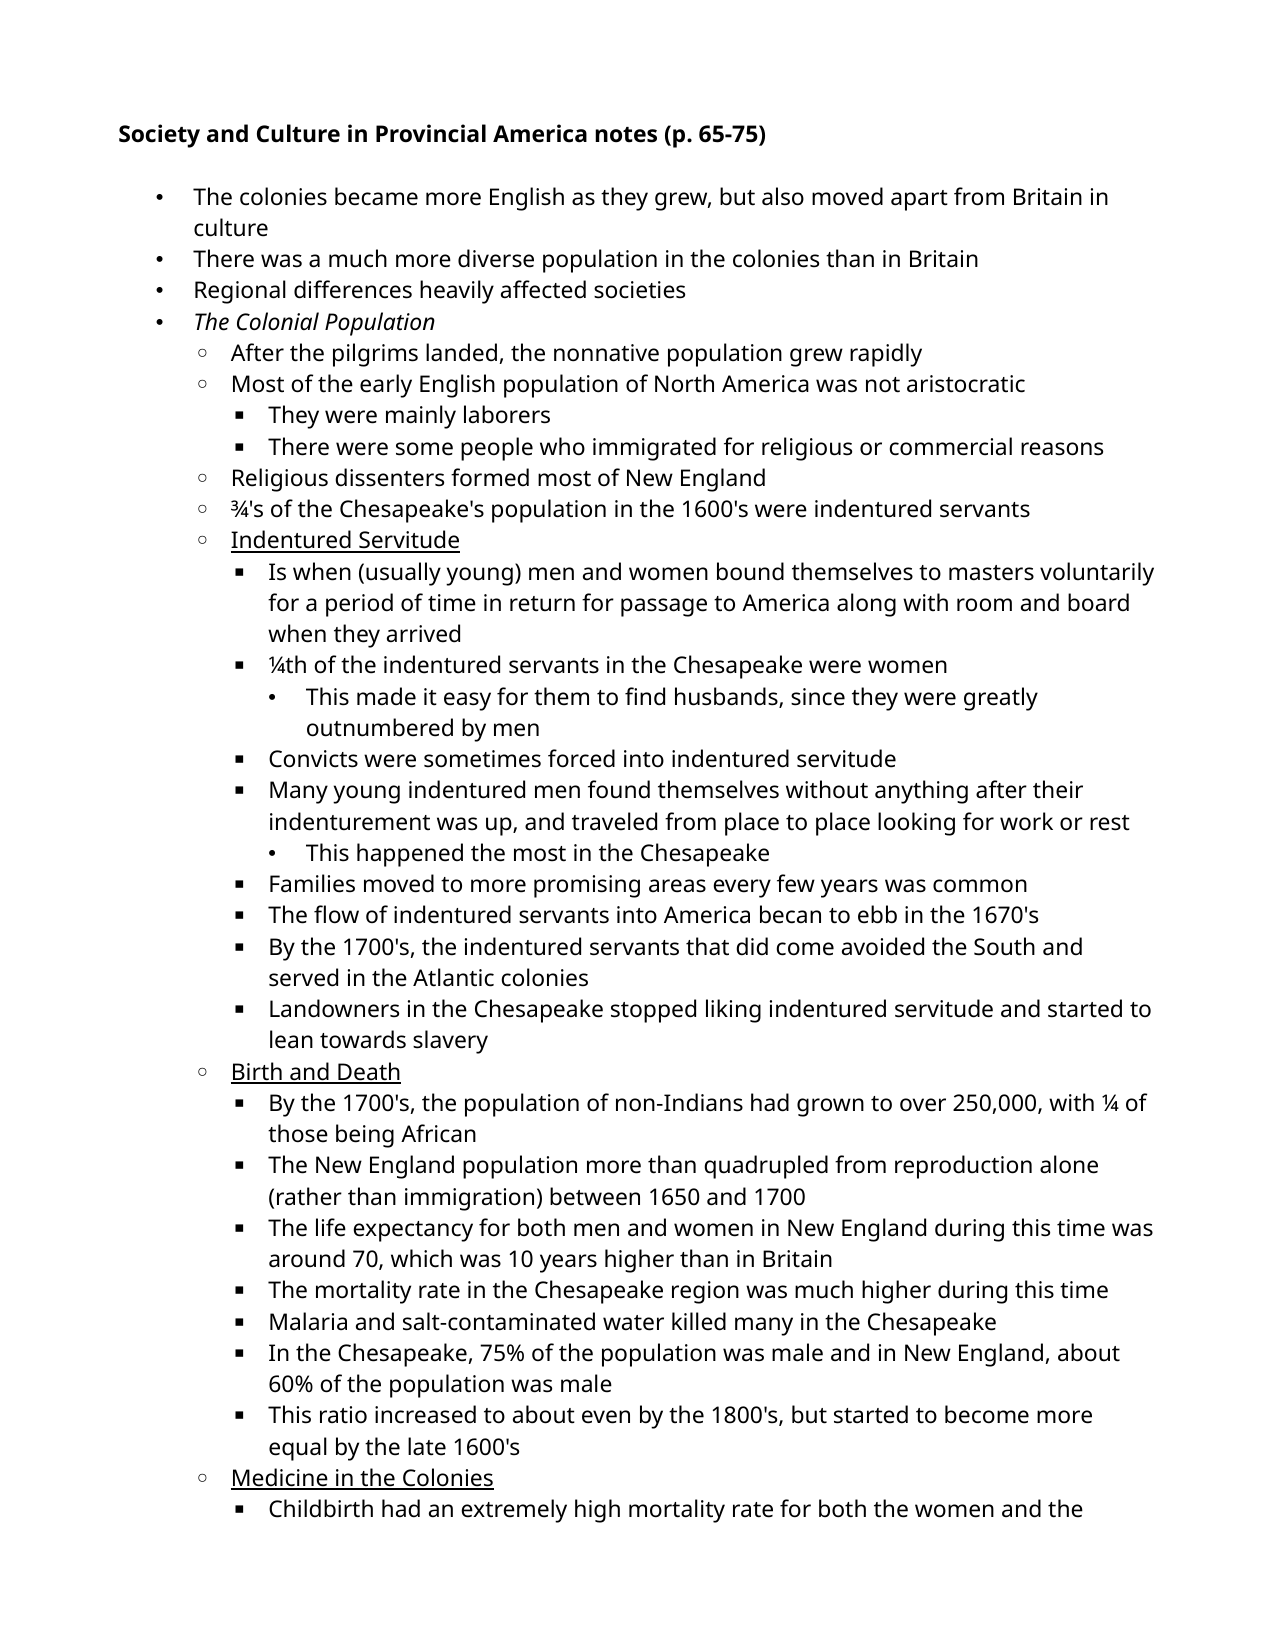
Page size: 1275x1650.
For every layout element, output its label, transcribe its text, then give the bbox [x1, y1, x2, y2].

list The Colonial Population [156, 306, 1157, 337]
list In the Chesapeake, 75% of the population was male and in New England, about 60% of the population was male [231, 1337, 1157, 1399]
list After the pilgrims landed, the nonnative population grew rapidly [193, 337, 1157, 368]
list Medicine in the Colonies [193, 1462, 1157, 1493]
list The New England population more than quadrupled from reproduction alone (rather than immigration) between 1650 and 1700 [231, 1149, 1157, 1212]
list This ratio increased to about even by the 1800's, but started to become more equal by the late 1600's [231, 1399, 1157, 1462]
list Families moved to more promising areas every few years was common [231, 868, 1157, 899]
list This happened the most in the Chesapeake [268, 837, 1157, 868]
list By the 1700's, the indentured servants that did come avoided the South and served in the Atlantic colonies [231, 931, 1157, 993]
list ¾'s of the Chesapeake's population in the 1600's were indentured servants [193, 493, 1157, 524]
list The colonies became more English as they grew, but also moved apart from Britain in culture [156, 181, 1157, 243]
list Landowners in the Chesapeake stopped liking indentured servitude and started to lean towards slavery [231, 993, 1157, 1056]
list Birth and Death [193, 1056, 1157, 1087]
list Indentured Servitude [193, 524, 1157, 556]
list Many young indentured men found themselves without anything after their indenturement was up, and traveled from place to place looking for work or rest [231, 774, 1157, 837]
list Is when (usually young) men and women bound themselves to masters voluntarily for a period of time in return for passage to America along with room and board when they arrived [231, 556, 1157, 649]
list Childbirth had an extremely high mortality rate for both the women and the [231, 1493, 1157, 1524]
list There were some people who immigrated for religious or commercial reasons [231, 431, 1157, 462]
list The life expectancy for both men and women in New England during this time was around 70, which was 10 years higher than in Britain [231, 1212, 1157, 1274]
list Religious dissenters formed most of New England [193, 462, 1157, 493]
list ¼th of the indentured servants in the Chesapeake were women [231, 649, 1157, 681]
list They were mainly laborers [231, 399, 1157, 431]
text Society and Culture in Provincial America notes (p. 65-75) [118, 118, 1157, 149]
list The mortality rate in the Chesapeake region was much higher during this time [231, 1274, 1157, 1306]
list Most of the early English population of North America was not aristocratic [193, 368, 1157, 399]
list Convicts were sometimes forced into indentured servitude [231, 743, 1157, 774]
list The flow of indentured servants into America becan to ebb in the 1670's [231, 899, 1157, 931]
list There was a much more diverse population in the colonies than in Britain [156, 243, 1157, 274]
list Regional differences heavily affected societies [156, 274, 1157, 306]
list Malaria and salt-contaminated water killed many in the Chesapeake [231, 1306, 1157, 1337]
list By the 1700's, the population of non-Indians had grown to over 250,000, with ¼ of those being African [231, 1087, 1157, 1149]
list This made it easy for them to find husbands, since they were greatly outnumbered by men [268, 681, 1157, 743]
